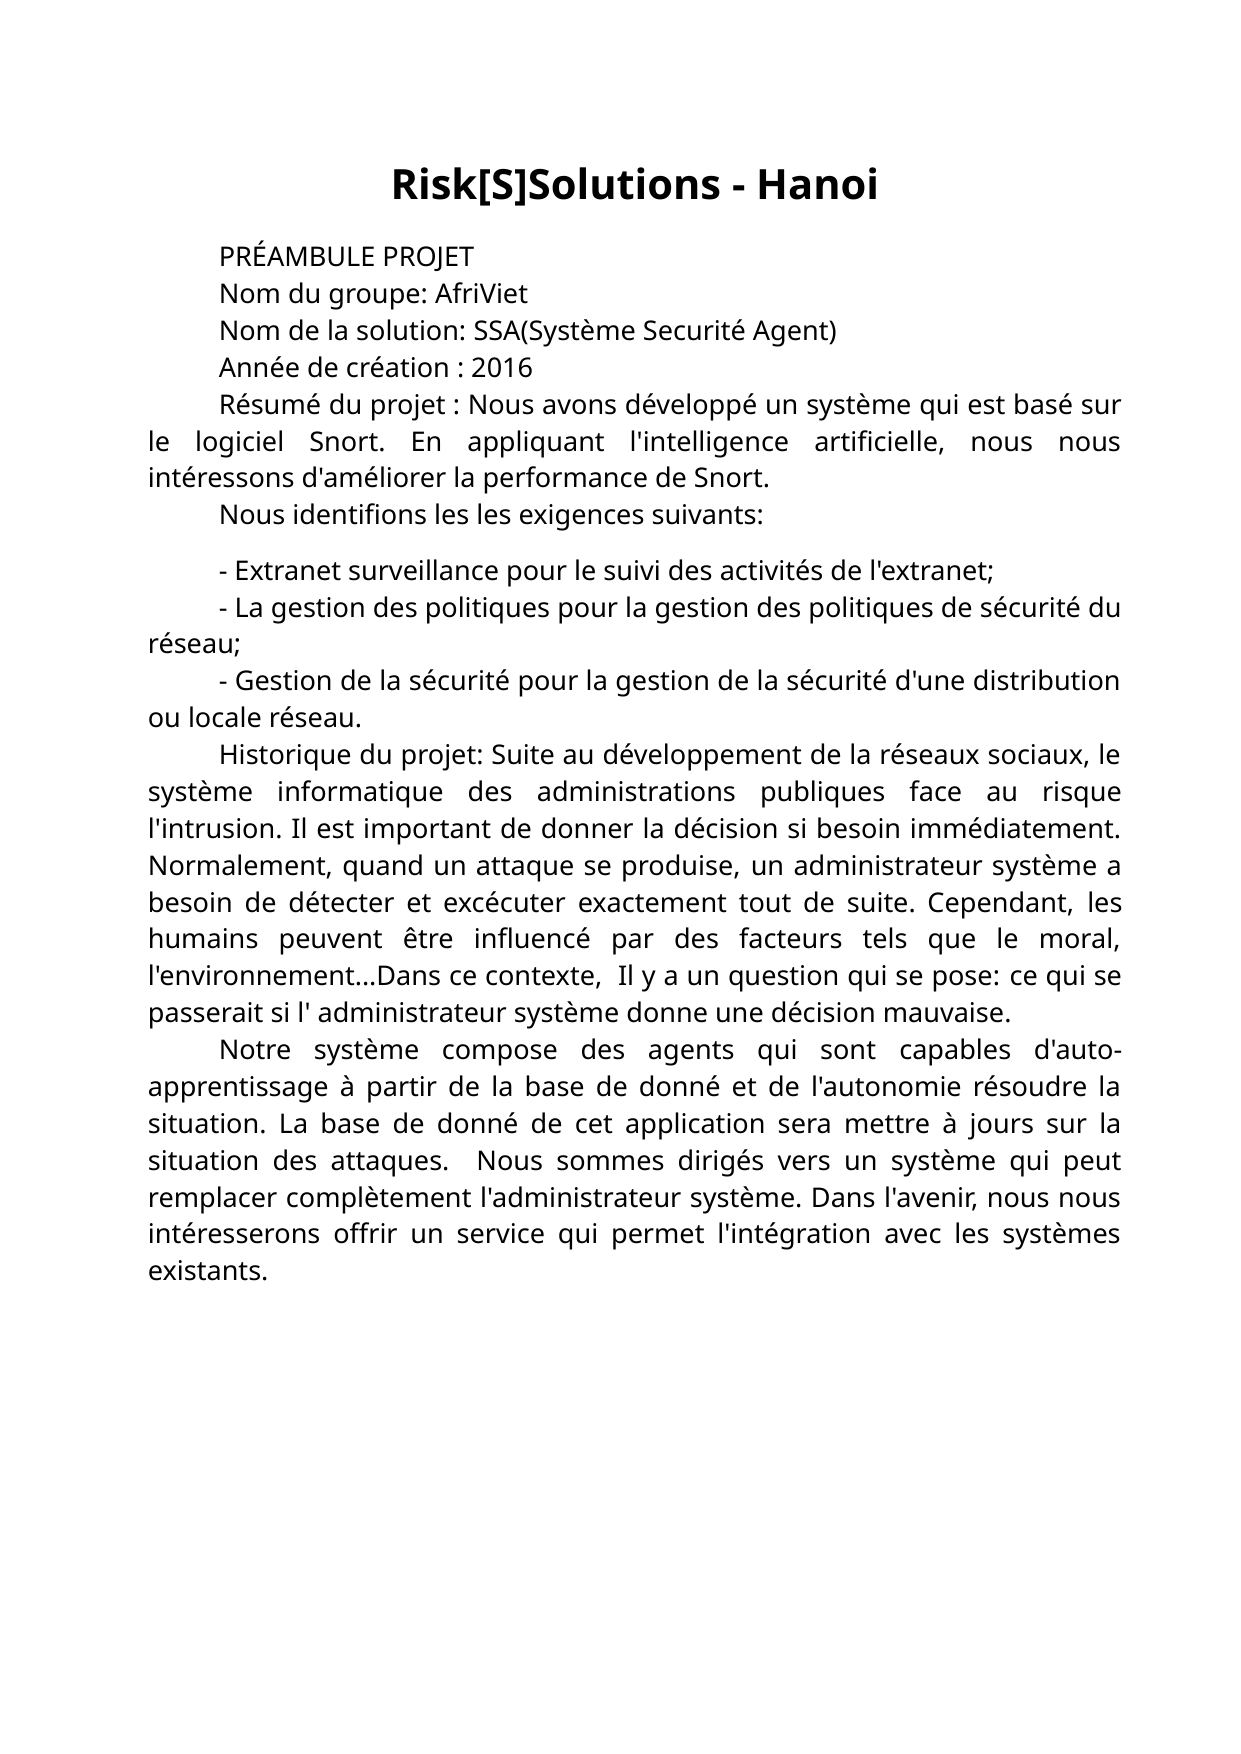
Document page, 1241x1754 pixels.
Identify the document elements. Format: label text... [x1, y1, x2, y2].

text Année de création : 2016 [148, 348, 1122, 385]
text Notre système compose des agents qui sont capables d'auto-apprentissage à partir de la base de donné et de l'autonomie résoudre la situation. La base de donné de cet application sera mettre à jours sur la situation des attaques. Nous sommes dirigés vers un système qui peut remplacer complètement l'administrateur système. Dans l'avenir, nous nous intéresserons offrir un service qui permet l'intégration avec les systèmes existants. [148, 1031, 1122, 1289]
text - Extranet surveillance pour le suivi des activités de l'extranet; [148, 551, 1122, 588]
text Nom du groupe: AfriViet [148, 274, 1122, 311]
text Risk[S]Solutions - Hanoi [148, 155, 1122, 212]
text Nous identifions les les exigences suivants: [148, 496, 1122, 533]
text PRÉAMBULE PROJET [148, 238, 1122, 274]
text Historique du projet: Suite au développement de la réseaux sociaux, le système informatique des administrations publiques face au risque l'intrusion. Il est important de donner la décision si besoin immédiatement. Normalement, quand un attaque se produise, un administrateur système a besoin de détecter et excécuter exactement tout de suite. Cependant, les humains peuvent être influencé par des facteurs tels que le moral, l'environnement...Dans ce contexte, Il y a un question qui se pose: ce qui se passerait si l' administrateur système donne une décision mauvaise. [148, 736, 1122, 1031]
text - La gestion des politiques pour la gestion des politiques de sécurité du réseau; [148, 588, 1122, 662]
text Résumé du projet : Nous avons développé un système qui est basé sur le logiciel Snort. En appliquant l'intelligence artificielle, nous nous intéressons d'améliorer la performance de Snort. [148, 385, 1122, 496]
text Nom de la solution: SSA(Système Securité Agent) [148, 311, 1122, 348]
text - Gestion de la sécurité pour la gestion de la sécurité d'une distribution ou locale réseau. [148, 662, 1122, 736]
